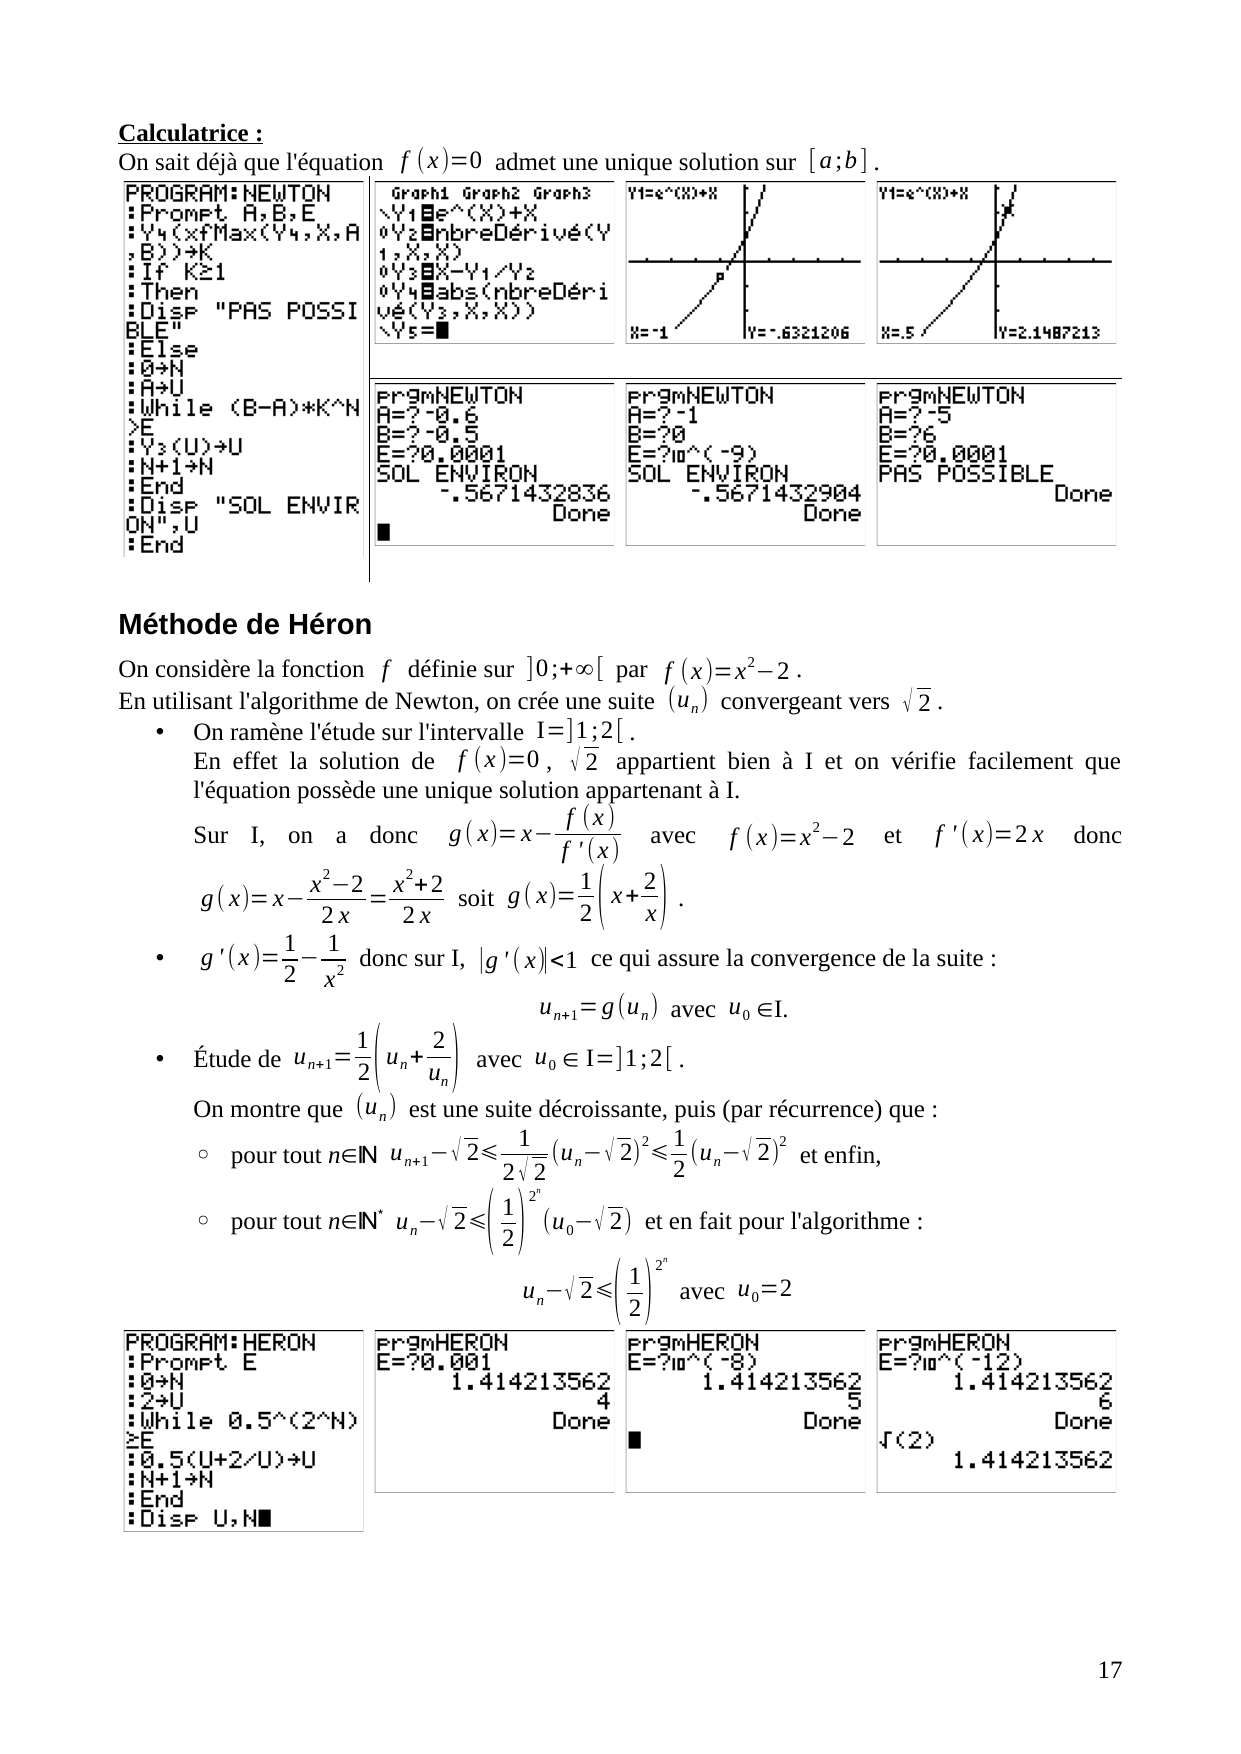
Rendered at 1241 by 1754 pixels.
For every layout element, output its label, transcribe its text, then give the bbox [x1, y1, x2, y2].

list On ramène l'étude sur l'intervalle . [156, 717, 1122, 745]
table_header [871, 176, 1122, 378]
table_cell [871, 379, 1122, 582]
table_header [620, 176, 871, 378]
list avec ∈I. [156, 992, 1122, 1024]
subtitle Méthode de Héron [118, 607, 1122, 640]
list pour tout n∈ℕ et enfin, [193, 1124, 1122, 1185]
text En utilisant l'algorithme de Newton, on crée une suite convergeant vers . [118, 685, 1122, 717]
text On sait déjà que l'équation admet une unique solution sur . [118, 147, 1122, 176]
table_header [871, 1325, 1122, 1566]
table_cell [370, 379, 620, 582]
list avec [156, 1255, 1122, 1325]
table_header [370, 176, 620, 378]
list En effet la solution de , appartient bien à I et on vérifie facilement que l'équation possède une unique solution appartenant à I. [156, 745, 1122, 804]
text Calculatrice : [118, 118, 1122, 147]
list Étude de avec ∈. [156, 1024, 1122, 1093]
table_cell [620, 379, 871, 582]
table_header [620, 1325, 871, 1566]
list Sur I, on a donc avec et donc soit . [156, 804, 1122, 930]
table_header [118, 1325, 369, 1566]
table_header [118, 176, 369, 582]
text On considère la fonction définie sur par . [118, 653, 1122, 685]
list On montre que est une suite décroissante, puis (par récurrence) que : [156, 1093, 1122, 1124]
list donc sur I, ce qui assure la convergence de la suite : [156, 930, 1122, 992]
table_header [369, 1325, 620, 1566]
list pour tout n∈ℕ* et en fait pour l'algorithme : [193, 1185, 1122, 1255]
